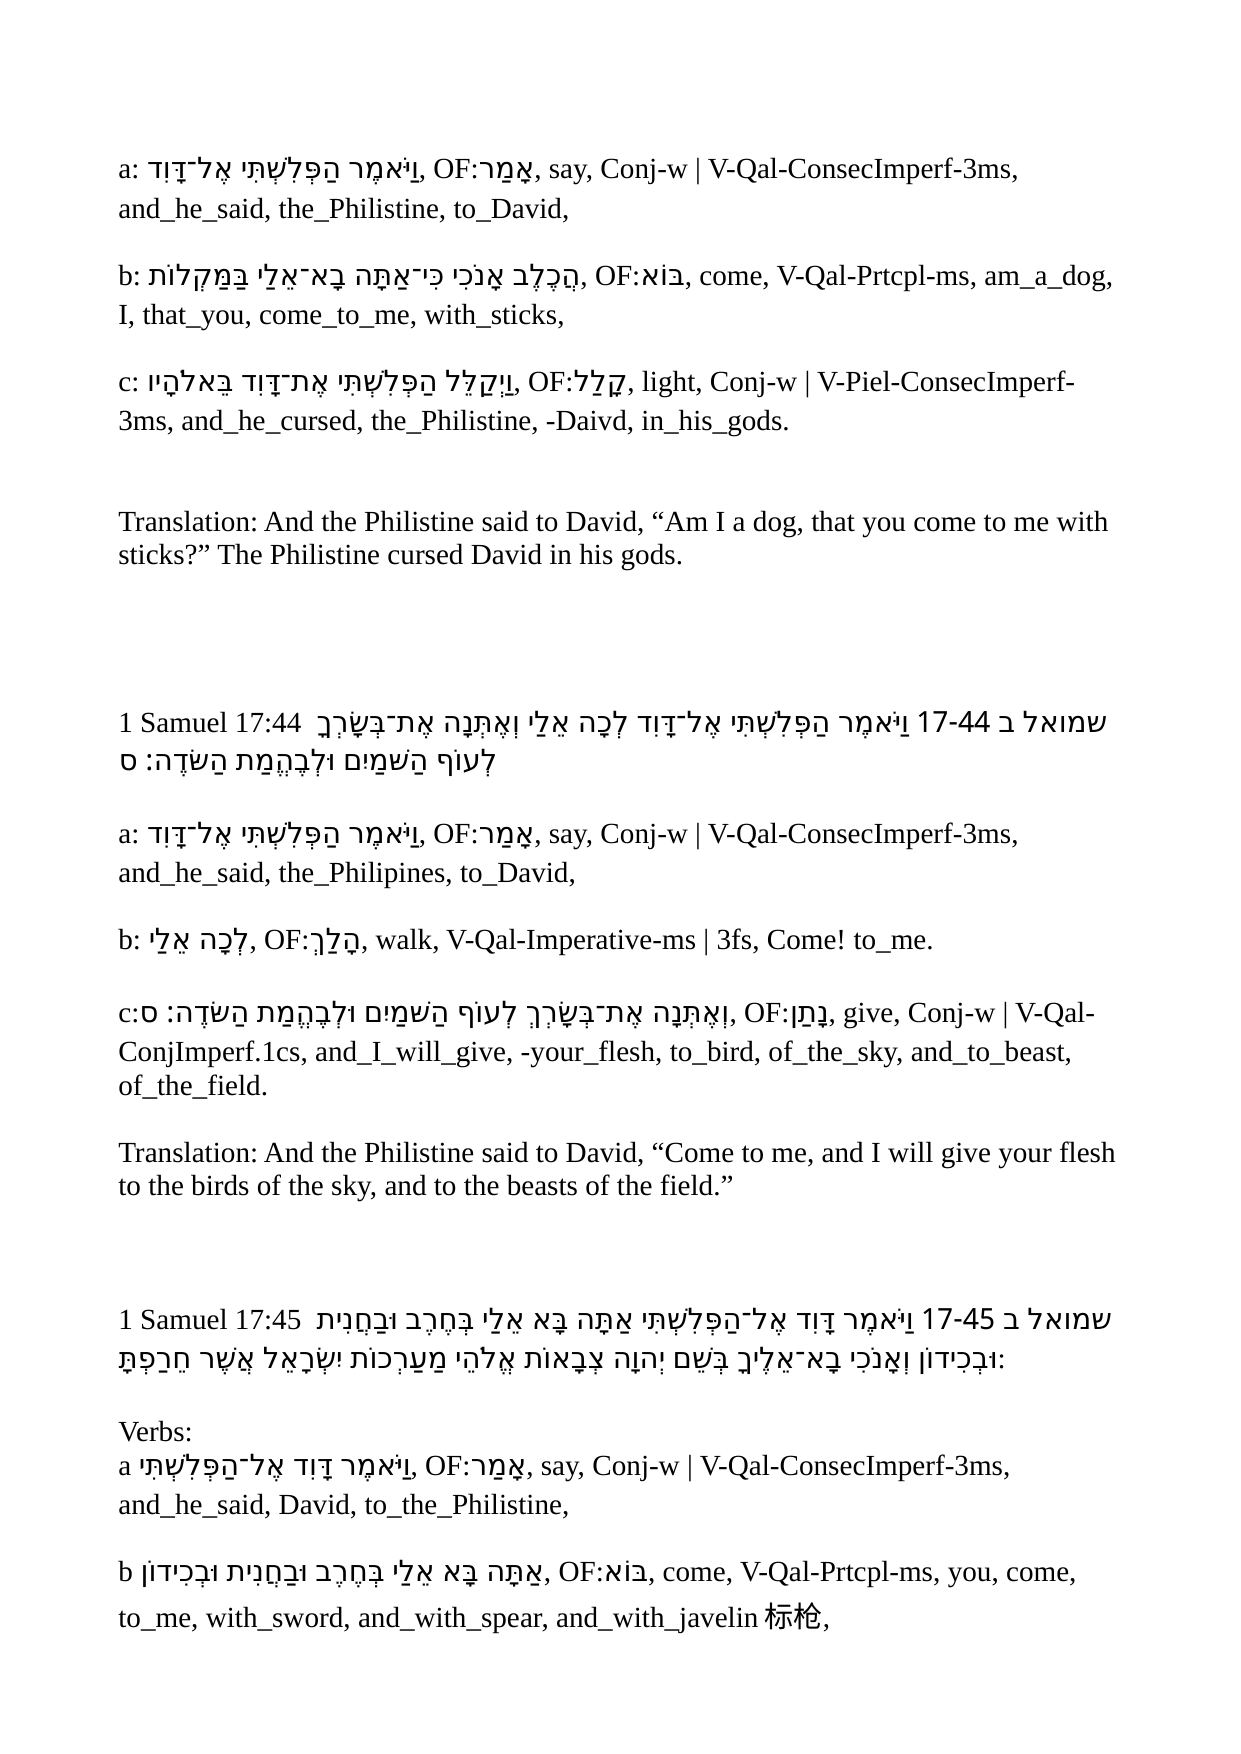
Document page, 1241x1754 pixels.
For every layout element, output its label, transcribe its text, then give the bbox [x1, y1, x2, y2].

text c:וְאֶתְּנָה אֶת־בְּשָׂרְךְ לְעוֹף הַשּׁמַיִם וּלְבֶהֱמַת הַשּׂדֶה: ס, OF:נָתַן, give, Conj-w | V-Qal-ConjImperf.1cs, and_I_will_give, -your_flesh, to_bird, of_the_sky, and_to_beast, of_the_field. [118, 995, 1122, 1101]
text Verbs: [118, 1414, 1122, 1448]
text b: הֲכֶלֶב אָנֹכִי כִּי־אַתָּה בָא־אֵלַי בַּמַּקְלוֹת, OF:בּוׂא, come, V-Qal-Prtcpl-ms, am_a_dog, I, that_you, come_to_me, with_sticks, [118, 258, 1122, 331]
text 1 Samuel 17:45 שמואל ב 17-45 וַיֹּאמֶר דָּוִד אֶל־הַפְּלִשְׁתִּי אַתָּה בָּא אֵלַי בְּחֶרֶב וּבַחֲנִית וּבְכִידוֹן וְאָנֹכִי בָא־אֵלֶיךָ בְּשֵׁם יְהוָה צְבָאוֹת אֱלֹהֵי מַעַרְכוֹת יִשְׂרָאֵל אֲשֶׁר חֵרַפְתָּ: [118, 1302, 1122, 1381]
text a: וַיֹּאמֶר הַפְּלִשְׁתִּי אֶל־דָּוִד, OF:אָמַר, say, Conj-w | V-Qal-ConsecImperf-3ms, and_he_said, the_Philistine, to_David, [118, 152, 1122, 224]
text b אַתָּה בָּא אֵלַי בְּחֶרֶב וּבַחֲנִית וּבְכִידוֹן, OF:בּוׂא, come, V-Qal-Prtcpl-ms, you, come, to_me, with_sword, and_with_spear, and_with_javelin标枪, [118, 1554, 1122, 1636]
text Translation: And the Philistine said to David, “Am I a dog, that you come to me with sticks?” The Philistine cursed David in his gods. [118, 504, 1122, 571]
text 1 Samuel 17:44 שמואל ב 17-44 וַיֹּאמֶר הַפְּלִשְׁתִּי אֶל־דָּוִד לְכָה אֵלַי וְאֶתְּנָה אֶת־בְּשָׂרְךָ לְעוֹף הַשּׁמַיִם וּלְבֶהֱמַת הַשּׂדֶה: ס [118, 705, 1122, 782]
text a וַיֹּאמֶר דָּוִד אֶל־הַפְּלִשְׁתִּי, OF:אָמַר, say, Conj-w | V-Qal-ConsecImperf-3ms, and_he_said, David, to_the_Philistine, [118, 1448, 1122, 1521]
text b: לְכָה אֵלַי, OF:הָלַךְ, walk, V-Qal-Imperative-ms | 3fs, Come! to_me. [118, 922, 1122, 961]
text a: וַיֹּאמֶר הַפְּלִשְׁתִּי אֶל־דָּוִד, OF:אָמַר, say, Conj-w | V-Qal-ConsecImperf-3ms, and_he_said, the_Philipines, to_David, [118, 816, 1122, 889]
text Translation: And the Philistine said to David, “Come to me, and I will give your flesh to the birds of the sky, and to the beasts of the field.” [118, 1135, 1122, 1202]
text c: וַיְקַלֵּל הַפְּלִשְׁתִּי אֶת־דָּוִד בֵּאלֹהָיו, OF:קָלַל, light, Conj-w | V-Piel-ConsecImperf-3ms, and_he_cursed, the_Philistine, -Daivd, in_his_gods. [118, 364, 1122, 437]
